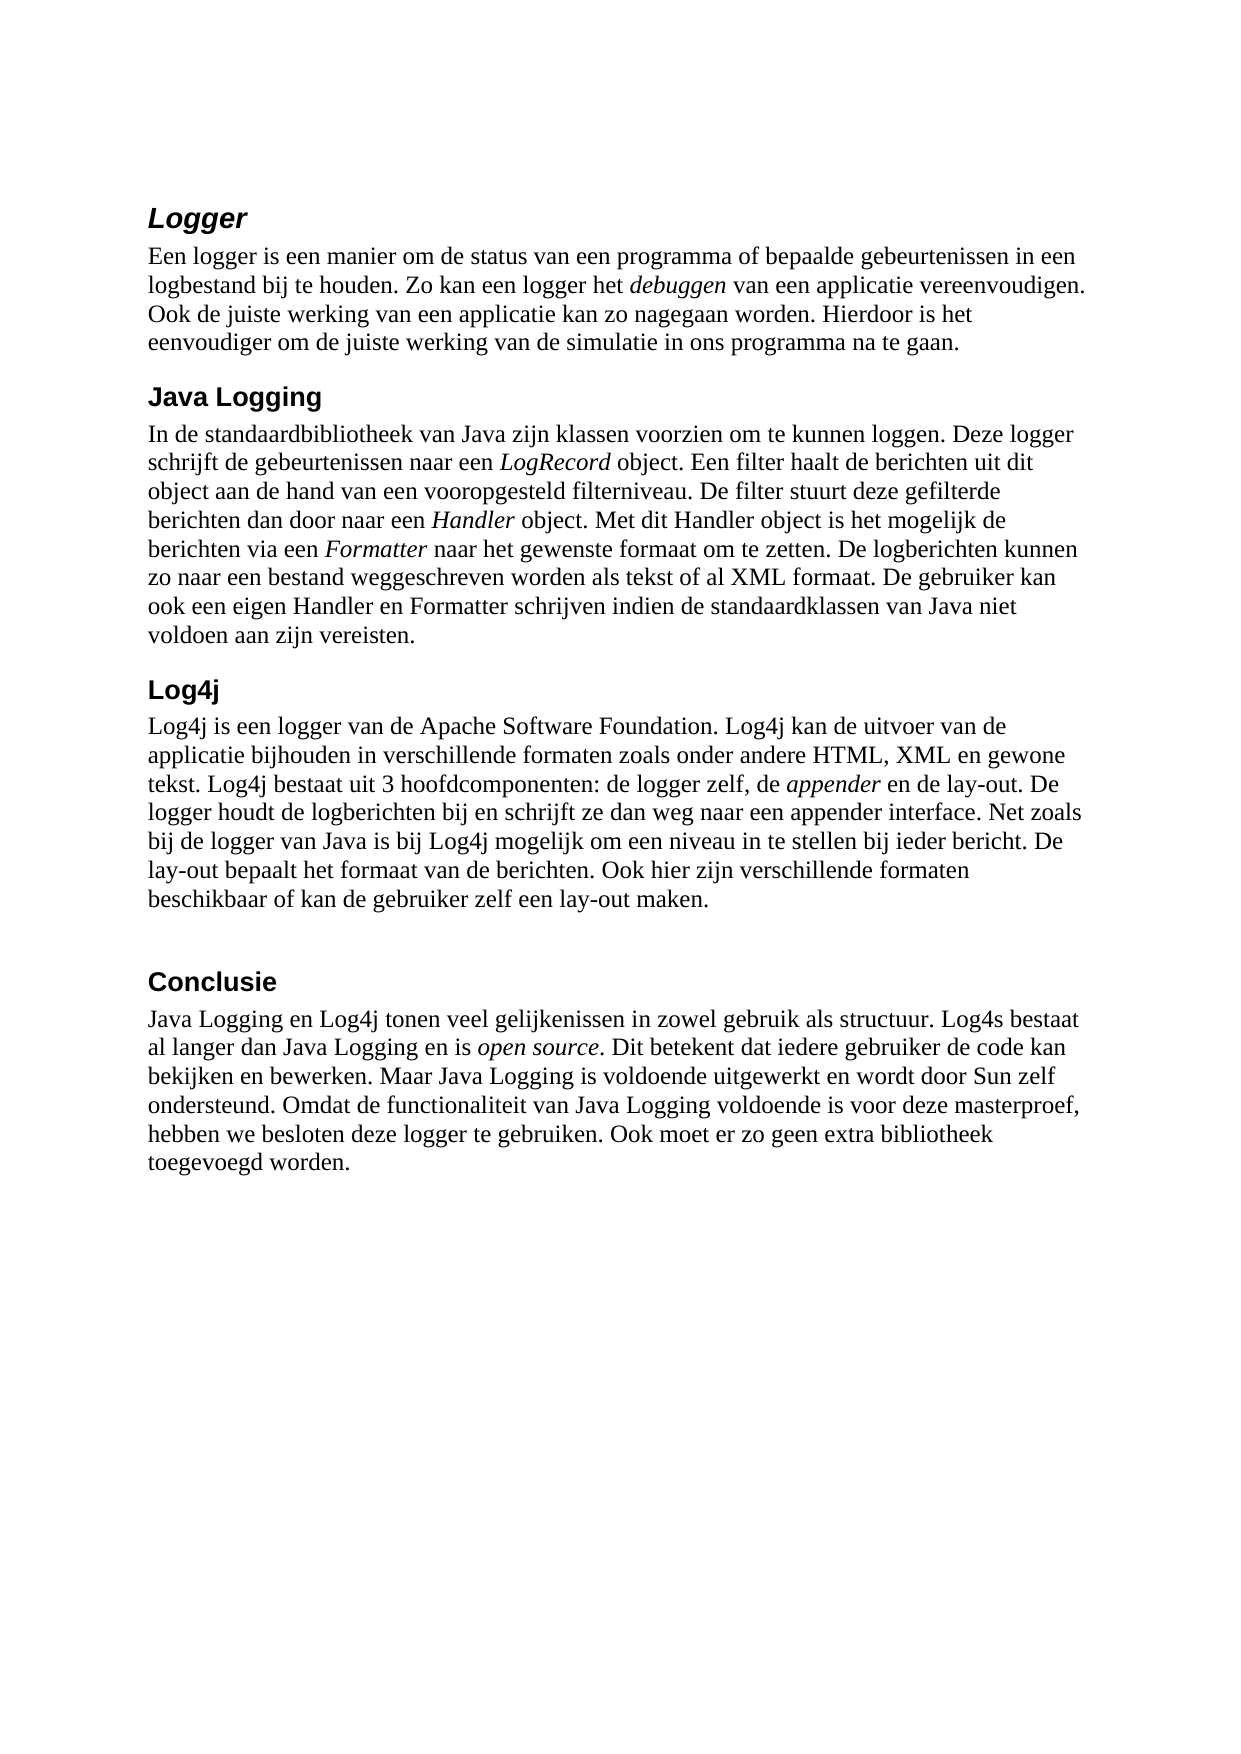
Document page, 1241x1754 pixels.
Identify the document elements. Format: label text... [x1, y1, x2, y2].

subtitle Conclusie [148, 966, 1093, 997]
subtitle Log4j [148, 674, 1093, 705]
text In de standaardbibliotheek van Java zijn klassen voorzien om te kunnen loggen. Deze logger schrijft de gebeurtenissen naar een LogRecord object. Een filter haalt de berichten uit dit object aan de hand van een vooropgesteld filterniveau. De filter stuurt deze gefilterde berichten dan door naar een Handler object. Met dit Handler object is het mogelijk de berichten via een Formatter naar het gewenste formaat om te zetten. De logberichten kunnen zo naar een bestand weggeschreven worden als tekst of al XML formaat. De gebruiker kan ook een eigen Handler en Formatter schrijven indien de standaardklassen van Java niet voldoen aan zijn vereisten. [148, 419, 1093, 649]
subtitle Java Logging [148, 381, 1093, 412]
text Log4j is een logger van de Apache Software Foundation. Log4j kan de uitvoer van de applicatie bijhouden in verschillende formaten zoals onder andere HTML, XML en gewone tekst. Log4j bestaat uit 3 hoofdcomponenten: de logger zelf, de appender en de lay-out. De logger houdt de logberichten bij en schrijft ze dan weg naar een appender interface. Net zoals bij de logger van Java is bij Log4j mogelijk om een niveau in te stellen bij ieder bericht. De lay-out bepaalt het formaat van de berichten. Ook hier zijn verschillende formaten beschikbaar of kan de gebruiker zelf een lay-out maken. [148, 711, 1093, 912]
subtitle Logger [148, 201, 1093, 235]
text Java Logging en Log4j tonen veel gelijkenissen in zowel gebruik als structuur. Log4s bestaat al langer dan Java Logging en is open source. Dit betekent dat iedere gebruiker de code kan bekijken en bewerken. Maar Java Logging is voldoende uitgewerkt en wordt door Sun zelf ondersteund. Omdat de functionaliteit van Java Logging voldoende is voor deze masterproef, hebben we besloten deze logger te gebruiken. Ook moet er zo geen extra bibliotheek toegevoegd worden. [148, 1004, 1093, 1176]
text Een logger is een manier om de status van een programma of bepaalde gebeurtenissen in een logbestand bij te houden. Zo kan een logger het debuggen van een applicatie vereenvoudigen. Ook de juiste werking van een applicatie kan zo nagegaan worden. Hierdoor is het eenvoudiger om de juiste werking van de simulatie in ons programma na te gaan. [148, 241, 1093, 356]
